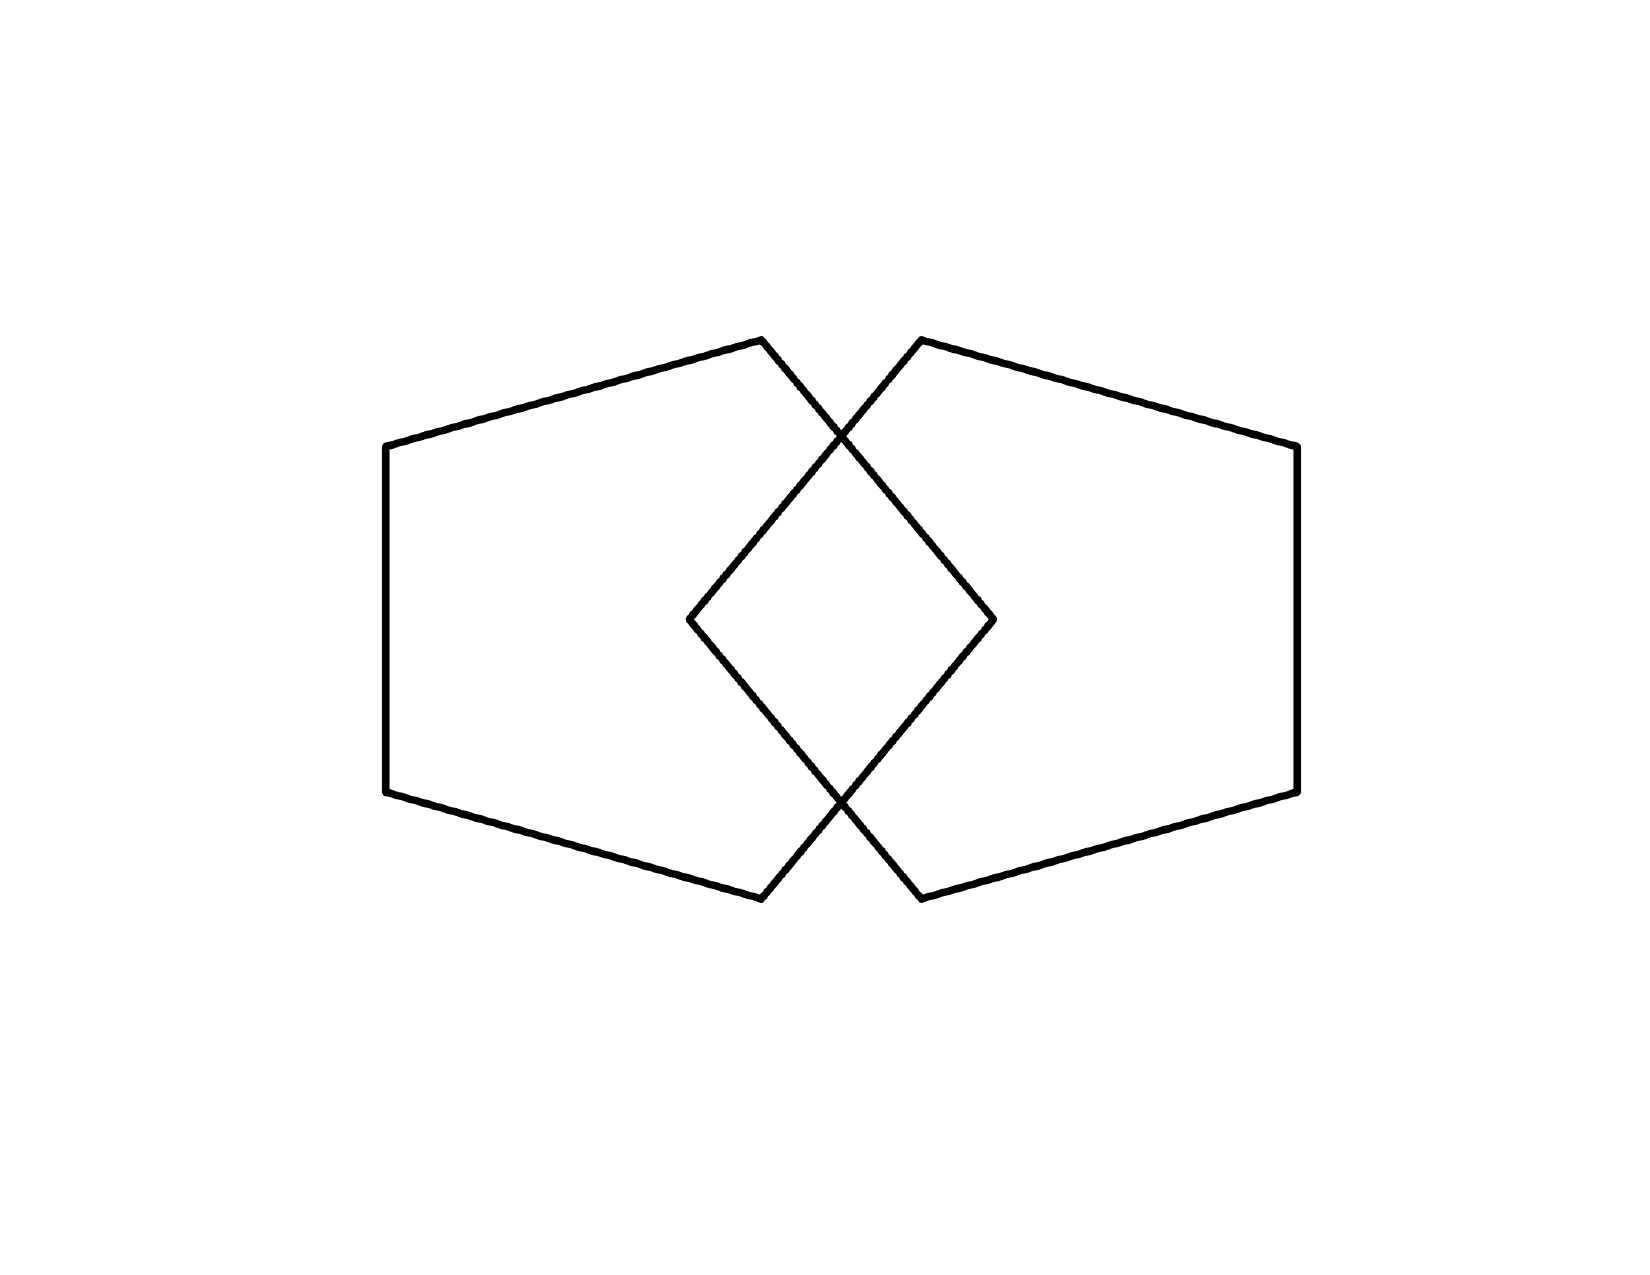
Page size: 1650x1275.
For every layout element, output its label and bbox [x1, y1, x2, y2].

picture [369, 320, 1313, 918]
